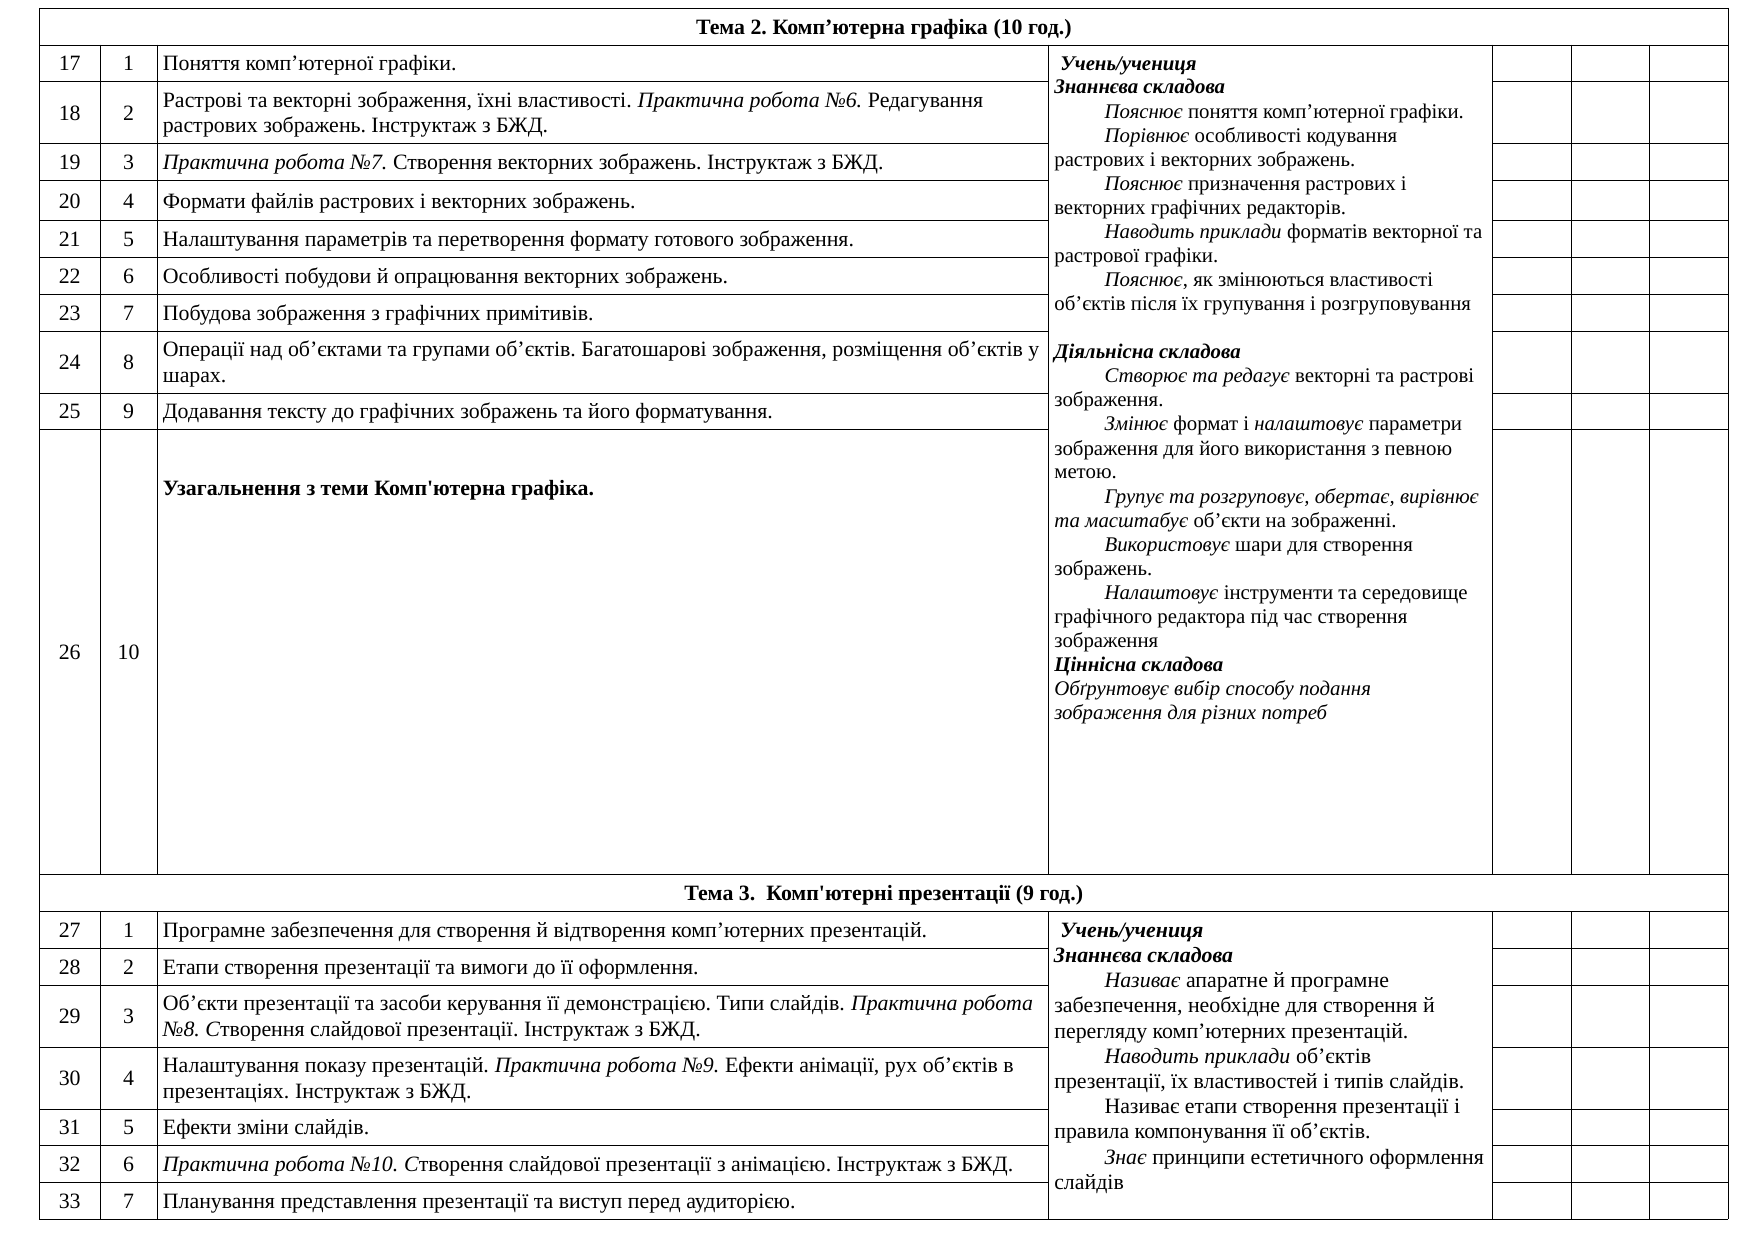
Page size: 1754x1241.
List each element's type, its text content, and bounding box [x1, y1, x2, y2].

table_cell Етапи створення презентації та вимоги до її оформлення. [158, 949, 1048, 984]
table_cell [1493, 1048, 1571, 1108]
table_cell [1650, 1183, 1728, 1219]
table_cell [1572, 46, 1649, 81]
table_cell 22 [40, 258, 100, 294]
table_cell [1572, 1183, 1649, 1219]
table_cell Планування представлення презентації та виступ перед аудиторією. [158, 1183, 1048, 1219]
table_cell Програмне забезпечення для створення й відтворення комп’ютерних презентацій. [158, 912, 1048, 948]
table_cell 24 [40, 332, 100, 393]
table_cell 25 [40, 394, 100, 429]
table_cell 5 [101, 1110, 157, 1145]
table_cell [1493, 332, 1571, 393]
table_cell [1650, 221, 1728, 257]
table_cell [1650, 912, 1728, 948]
table_cell [1650, 1146, 1728, 1182]
table_cell Ефекти зміни слайдів. [158, 1110, 1048, 1145]
table_cell [1650, 82, 1728, 143]
table_cell [1650, 332, 1728, 393]
table_cell 9 [101, 394, 157, 429]
table_cell [1572, 1110, 1649, 1145]
table_cell [1572, 912, 1649, 948]
table_cell [1572, 949, 1649, 984]
table_cell Практична робота №7. Створення векторних зображень. Інструктаж з БЖД. [158, 144, 1048, 180]
table_cell 31 [40, 1110, 100, 1145]
table_cell Додавання тексту до графічних зображень та його форматування. [158, 394, 1048, 429]
table_cell [1650, 46, 1728, 81]
table_cell [1493, 430, 1571, 874]
table_cell 7 [101, 1183, 157, 1219]
table_cell [1572, 258, 1649, 294]
table_cell 3 [101, 144, 157, 180]
table_cell Особливості побудови й опрацювання векторних зображень. [158, 258, 1048, 294]
table_cell 23 [40, 295, 100, 331]
table_cell 8 [101, 332, 157, 393]
table_cell 26 [40, 430, 100, 874]
table_cell Побудова зображення з графічних примітивів. [158, 295, 1048, 331]
table_cell [1493, 986, 1571, 1047]
table_cell 3 [101, 986, 157, 1047]
table_cell 29 [40, 986, 100, 1047]
table_cell [1572, 181, 1649, 220]
table_cell [1572, 221, 1649, 257]
table_cell [1493, 949, 1571, 984]
table_cell Формати файлів растрових і векторних зображень. [158, 181, 1048, 220]
table_cell 30 [40, 1048, 100, 1108]
table_cell [1572, 295, 1649, 331]
table_cell [1493, 82, 1571, 143]
table_cell Поняття комп’ютерної графіки. [158, 46, 1048, 81]
table_cell [1493, 1183, 1571, 1219]
table_cell [1650, 258, 1728, 294]
table_cell Операції над об’єктами та групами об’єктів. Багатошарові зображення, розміщення об’єктів у шарах. [158, 332, 1048, 393]
table_cell 27 [40, 912, 100, 948]
table_cell Налаштування показу презентацій. Практична робота №9. Ефекти анімації, рух об’єктів в презентаціях. Інструктаж з БЖД. [158, 1048, 1048, 1108]
table_cell Налаштування параметрів та перетворення формату готового зображення. [158, 221, 1048, 257]
table_cell [1650, 1110, 1728, 1145]
table_cell [1650, 986, 1728, 1047]
table_cell [1493, 181, 1571, 220]
table_cell Узагальнення з теми Комп'ютерна графіка. [158, 430, 1048, 874]
table_cell Тема 2. Комп’ютерна графіка (10 год.) [40, 9, 1728, 44]
table_cell 1 [101, 912, 157, 948]
table_cell 20 [40, 181, 100, 220]
table_cell [1493, 912, 1571, 948]
table_cell 6 [101, 1146, 157, 1182]
table_cell [1572, 430, 1649, 874]
table_cell [1572, 986, 1649, 1047]
table_cell [1493, 1110, 1571, 1145]
table_cell Тема 3. Комп'ютерні презентації (9 год.) [40, 875, 1728, 911]
table_cell 18 [40, 82, 100, 143]
table_cell [1650, 949, 1728, 984]
table_cell 10 [101, 430, 157, 874]
table_cell 6 [101, 258, 157, 294]
table_cell 28 [40, 949, 100, 984]
table_cell Об’єкти презентації та засоби керування її демонстрацією. Типи слайдів. Практична робота №8. Створення слайдової презентації. Інструктаж з БЖД. [158, 986, 1048, 1047]
table_cell [1493, 394, 1571, 429]
table_cell 7 [101, 295, 157, 331]
table_cell 33 [40, 1183, 100, 1219]
table_cell [1572, 394, 1649, 429]
table_cell 4 [101, 181, 157, 220]
table_cell Учень/учениця Знаннєва складова Пояснює поняття комп’ютерної графіки. Порівнює особливості кодування растрових і векторних зображень. Пояснює призначення растрових і векторних графічних редакторів. Наводить приклади форматів векторної та растрової графіки. Пояснює, як змінюються властивості об’єктів після їх групування і розгруповування Діяльнісна складова Створює та редагує векторні та растрові зображення. Змінює формат і налаштовує параметри зображення для його використання з певною метою. Групує та розгруповує, обертає, вирівнює та масштабує об’єкти на зображенні. Використовує шари для створення зображень. Налаштовує інструменти та середовище графічного редактора під час створення зображення Ціннісна складова Обґрунтовує вибір способу подання зображення для різних потреб [1049, 46, 1492, 874]
table_cell [1572, 332, 1649, 393]
table_cell [1493, 295, 1571, 331]
table_cell 21 [40, 221, 100, 257]
table_cell [1493, 221, 1571, 257]
table_cell 2 [101, 82, 157, 143]
table_cell 19 [40, 144, 100, 180]
table_cell [1650, 144, 1728, 180]
table_cell [1650, 430, 1728, 874]
table_cell [1572, 144, 1649, 180]
table_cell 5 [101, 221, 157, 257]
table_cell Растрові та векторні зображення, їхні властивості. Практична робота №6. Редагування растрових зображень. Інструктаж з БЖД. [158, 82, 1048, 143]
table_cell 17 [40, 46, 100, 81]
table_cell [1650, 295, 1728, 331]
table_cell 1 [101, 46, 157, 81]
table_cell [1650, 1048, 1728, 1108]
table_cell 2 [101, 949, 157, 984]
table_cell [1493, 1146, 1571, 1182]
table_cell [1493, 46, 1571, 81]
table_cell 4 [101, 1048, 157, 1108]
table_cell 32 [40, 1146, 100, 1182]
table_cell [1493, 258, 1571, 294]
table_cell [1650, 394, 1728, 429]
table_cell [1572, 1048, 1649, 1108]
table_cell Практична робота №10. Створення слайдової презентації з анімацією. Інструктаж з БЖД. [158, 1146, 1048, 1182]
table_cell Учень/учениця Знаннєва складова Називає апаратне й програмне забезпечення, необхідне для створення й перегляду комп’ютерних презентацій. Наводить приклади об’єктів презентації, їх властивостей і типів слайдів. Називає етапи створення презентації і правила компонування її об’єктів. Знає принципи естетичного оформлення слайдів [1049, 912, 1492, 1219]
table_cell [1572, 82, 1649, 143]
table_cell [1650, 181, 1728, 220]
table_cell [1572, 1146, 1649, 1182]
table_cell [1493, 144, 1571, 180]
